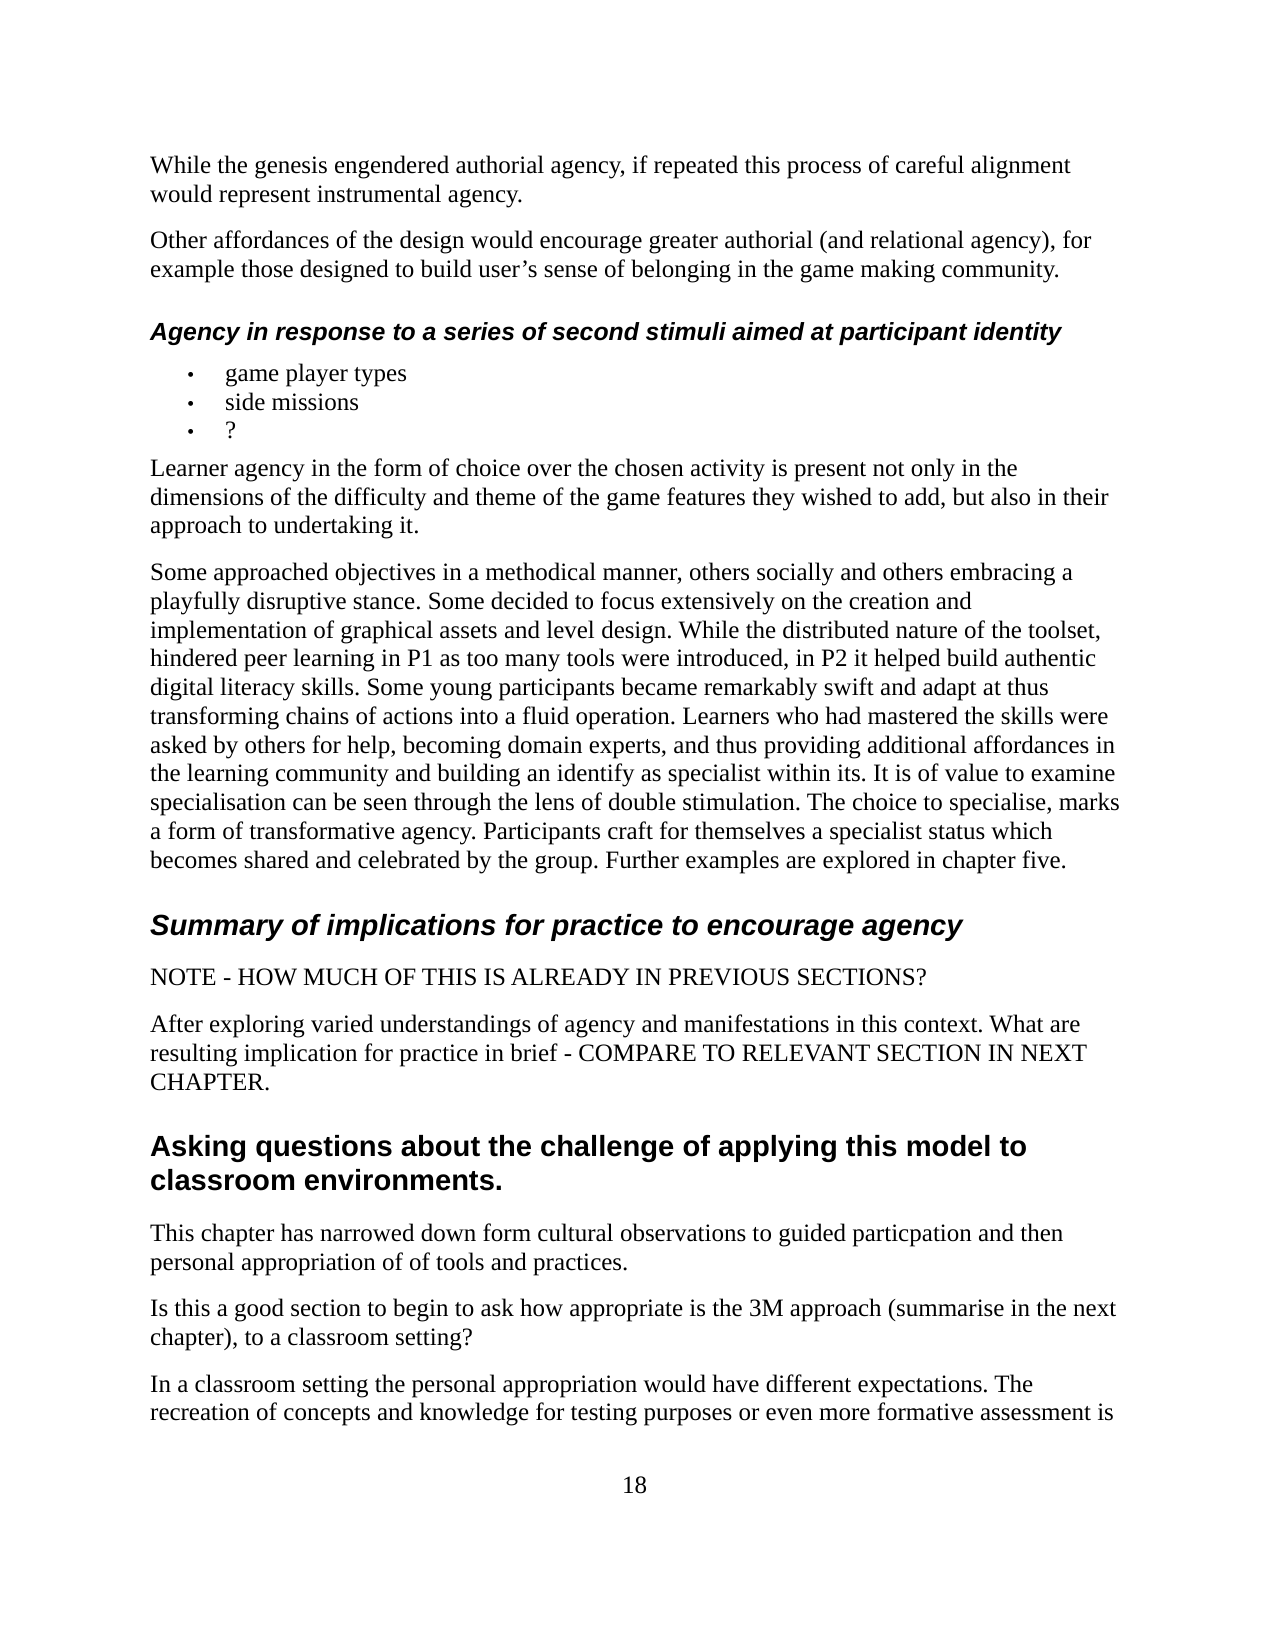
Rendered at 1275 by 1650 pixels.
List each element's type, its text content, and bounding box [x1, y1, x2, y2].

text While the genesis engendered authorial agency, if repeated this process of careful alignment would represent instrumental agency. [150, 150, 1125, 207]
text In a classroom setting the personal appropriation would have different expectations. The recreation of concepts and knowledge for testing purposes or even more formative assessment is [150, 1369, 1125, 1426]
subtitle Agency in response to a series of second stimuli aimed at participant identity [150, 317, 1125, 345]
text After exploring varied understandings of agency and manifestations in this context. What are resulting implication for practice in brief - COMPARE TO RELEVANT SECTION IN NEXT CHAPTER. [150, 1009, 1125, 1095]
text Other affordances of the design would encourage greater authorial (and relational agency), for example those designed to build user’s sense of belonging in the game making community. [150, 225, 1125, 283]
text Some approached objectives in a methodical manner, others socially and others embracing a playfully disruptive stance. Some decided to focus extensively on the creation and implementation of graphical assets and level design. While the distributed nature of the toolset, hindered peer learning in P1 as too many tools were introduced, in P2 it helped build authentic digital literacy skills. Some young participants became remarkably swift and adapt at thus transforming chains of actions into a fluid operation. Learners who had mastered the skills were asked by others for help, becoming domain experts, and thus providing additional affordances in the learning community and building an identify as specialist within its. It is of value to examine specialisation can be seen through the lens of double stimulation. The choice to specialise, marks a form of transformative agency. Participants craft for themselves a specialist status which becomes shared and celebrated by the group. Further examples are explored in chapter five. [150, 557, 1125, 873]
subtitle Asking questions about the challenge of applying this model to classroom environments. [150, 1129, 1125, 1196]
text NOTE - HOW MUCH OF THIS IS ALREADY IN PREVIOUS SECTIONS? [150, 962, 1125, 991]
subtitle Summary of implications for practice to encourage agency [150, 907, 1125, 941]
text This chapter has narrowed down form cultural observations to guided particpation and then personal appropriation of of tools and practices. [150, 1218, 1125, 1275]
text Learner agency in the form of choice over the chosen activity is present not only in the dimensions of the difficulty and theme of the game features they wished to add, but also in their approach to undertaking it. [150, 453, 1125, 539]
list game player types [187, 358, 1125, 387]
text Is this a good section to begin to ask how appropriate is the 3M approach (summarise in the next chapter), to a classroom setting? [150, 1293, 1125, 1351]
list side missions [187, 387, 1125, 415]
list ? [187, 415, 1125, 444]
